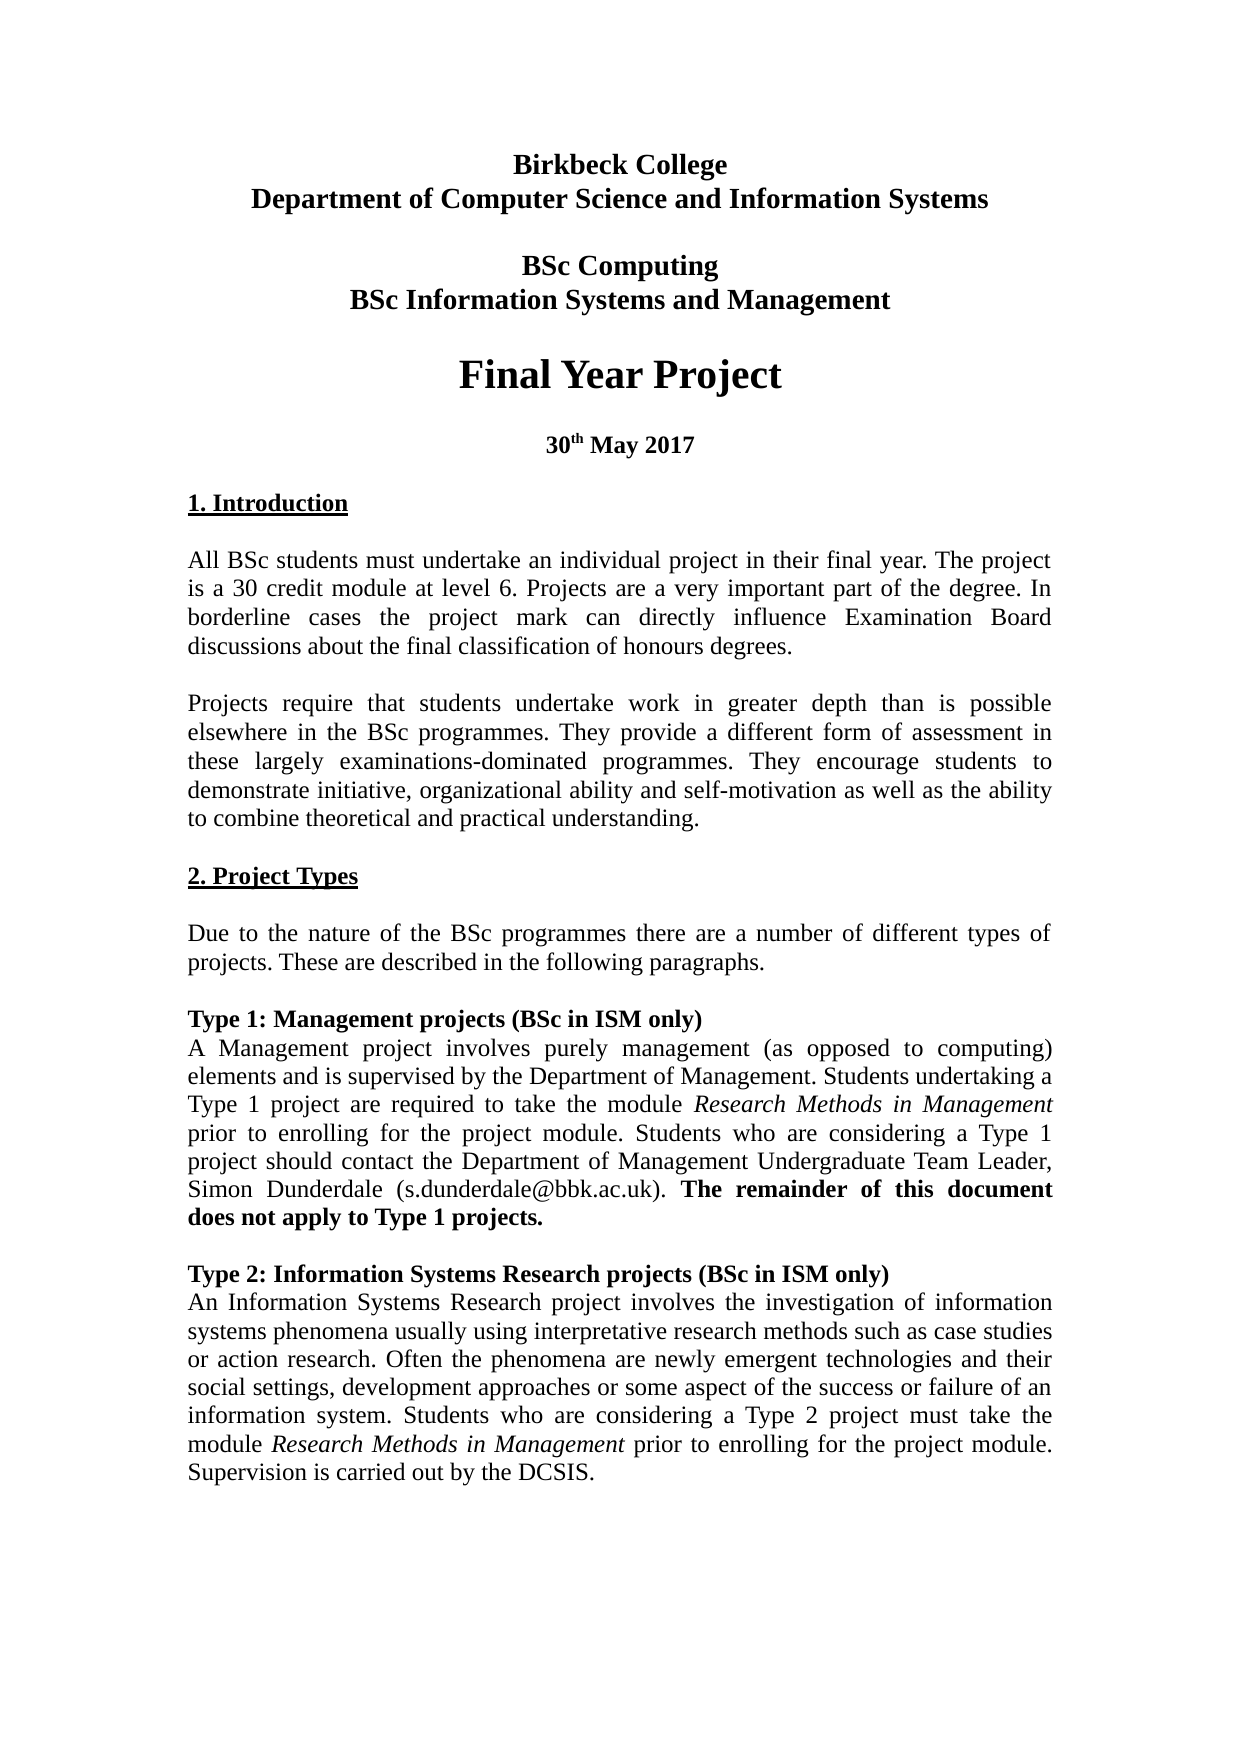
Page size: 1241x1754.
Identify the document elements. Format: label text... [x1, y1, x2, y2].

text Birkbeck College [249, 148, 992, 181]
subtitle 30th May 2017 [249, 430, 992, 459]
text Projects require that students undertake work in greater depth than is possible elsewhere in the BSc programmes. They provide a different form of assessment in these largely examinations-dominated programmes. They encourage students to demonstrate initiative, organizational ability and self-motivation as well as the ability to combine theoretical and practical understanding. [187, 688, 1053, 832]
text An Information Systems Research project involves the investigation of information systems phenomena usually using interpretative research methods such as case studies or action research. Often the phenomena are newly emergent technologies and their social settings, development approaches or some aspect of the success or failure of an information system. Students who are considering a Type 2 project must take the module Research Methods in Management prior to enrolling for the project module. Supervision is carried out by the DCSIS. [187, 1288, 1053, 1486]
text BSc Information Systems and Management [249, 282, 992, 316]
text BSc Computing [249, 248, 992, 282]
text Final Year Project [249, 349, 992, 397]
text Due to the nature of the BSc programmes there are a number of different types of projects. These are described in the following paragraphs. [187, 918, 1052, 976]
subtitle Project Types [187, 861, 1065, 890]
text All BSc students must undertake an individual project in their final year. The project is a 30 credit module at level 6. Projects are a very important part of the degree. In borderline cases the project mark can directly influence Examination Board discussions about the final classification of honours degrees. [187, 545, 1053, 660]
text A Management project involves purely management (as opposed to computing) elements and is supervised by the Department of Management. Students undertaking a Type 1 project are required to take the module Research Methods in Management prior to enrolling for the project module. Students who are considering a Type 1 project should contact the Department of Management Undergraduate Team Leader, Simon Dunderdale (s.dunderdale@bbk.ac.uk). The remainder of this document does not apply to Type 1 projects. [187, 1033, 1053, 1231]
subtitle Type 1: Management projects (BSc in ISM only) [187, 1005, 1065, 1033]
subtitle Type 2: Information Systems Research projects (BSc in ISM only) [187, 1260, 1065, 1288]
text Department of Computer Science and Information Systems [249, 181, 991, 215]
list Introduction [187, 488, 1065, 517]
